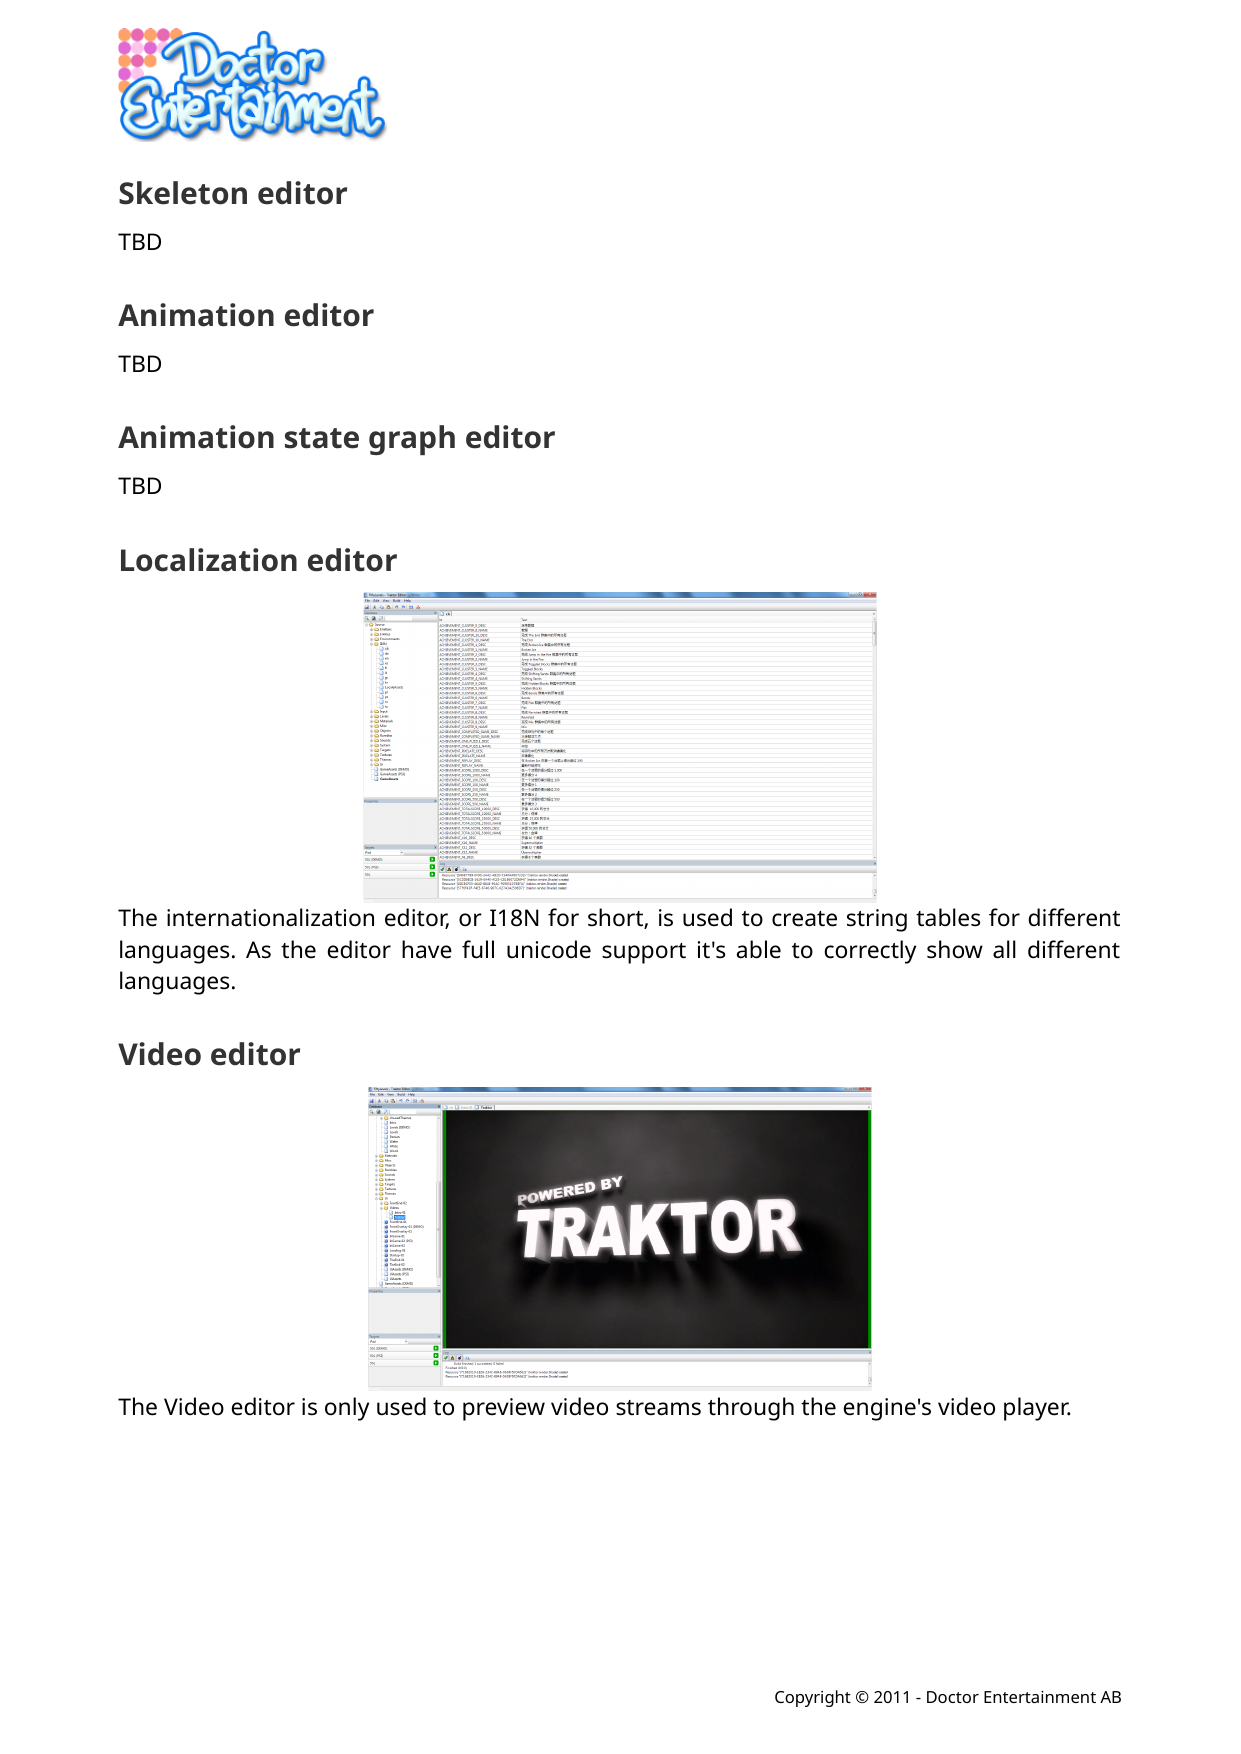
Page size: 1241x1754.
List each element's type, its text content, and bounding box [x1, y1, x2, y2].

subtitle Skeleton editor [118, 173, 1122, 213]
subtitle Animation editor [118, 295, 1122, 336]
text The Video editor is only used to preview video streams through the engine's video player. [118, 1087, 1122, 1422]
subtitle Localization editor [118, 539, 1122, 580]
text The internationalization editor, or I18N for short, is used to create string tables for different languages. As the editor have full unicode support it's able to correctly show all different languages. [118, 592, 1122, 996]
text TBD [118, 226, 1122, 257]
picture [368, 1087, 872, 1391]
text TBD [118, 470, 1122, 501]
subtitle Animation state graph editor [118, 417, 1122, 458]
subtitle Video editor [118, 1034, 1122, 1074]
picture [363, 592, 877, 903]
text TBD [118, 348, 1122, 379]
